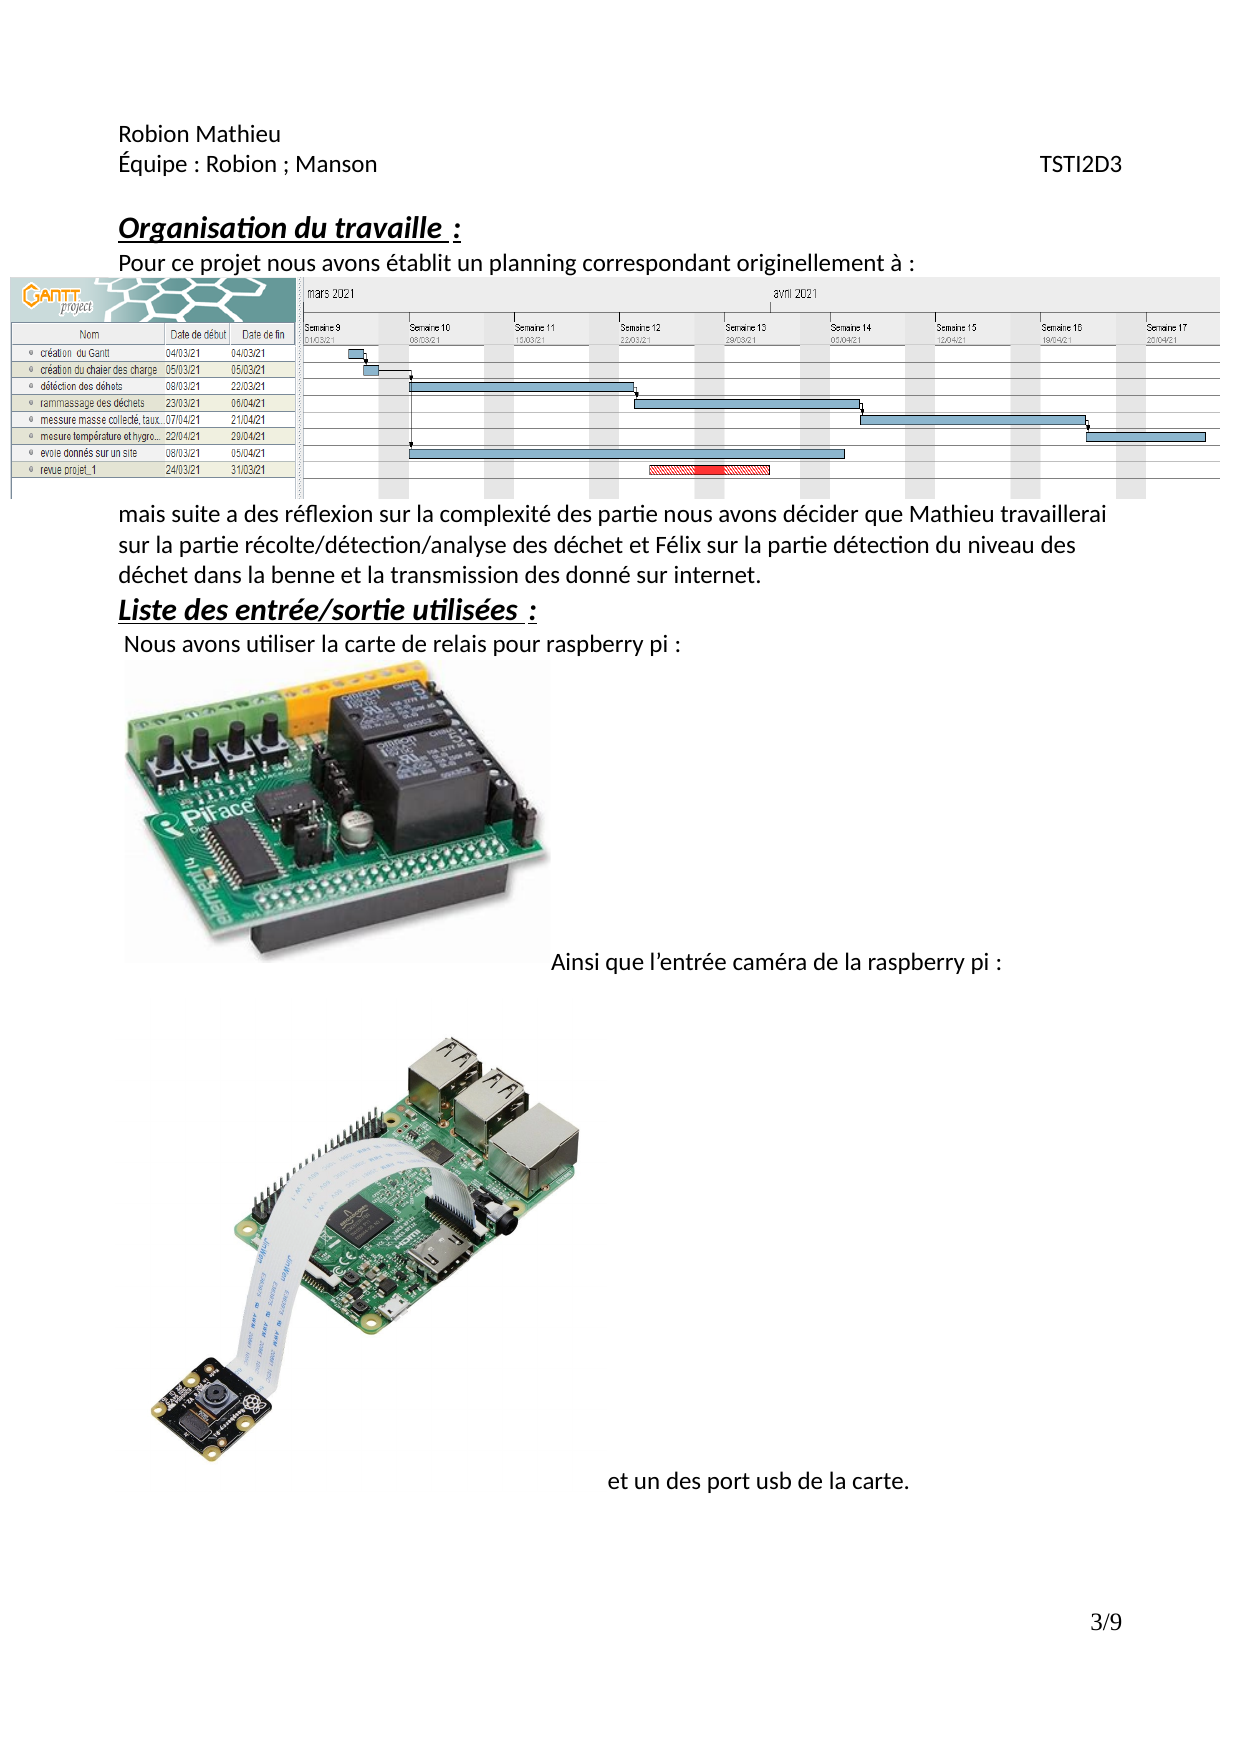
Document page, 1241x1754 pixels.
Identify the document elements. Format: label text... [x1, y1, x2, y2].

text et un des port usb de la carte. [118, 1465, 1122, 1496]
picture [10, 277, 1220, 499]
text Pour ce projet nous avons établit un planning correspondant originellement à : [118, 247, 1122, 277]
picture [124, 660, 551, 963]
text Nous avons utiliser la carte de relais pour raspberry pi : [118, 628, 1122, 658]
text Organisation du travaille : [118, 209, 1122, 247]
text mais suite a des réflexion sur la complexité des partie nous avons décider que Mathieu travaillerai sur la partie récolte/détection/analyse des déchet et Félix sur la partie détection du niveau des déchet dans la benne et la transmission des donné sur internet. [118, 499, 1122, 590]
text Liste des entrée/sortie utilisées : [118, 590, 1122, 628]
picture [115, 998, 608, 1492]
text Ainsi que l’entrée caméra de la raspberry pi : [118, 946, 1122, 976]
